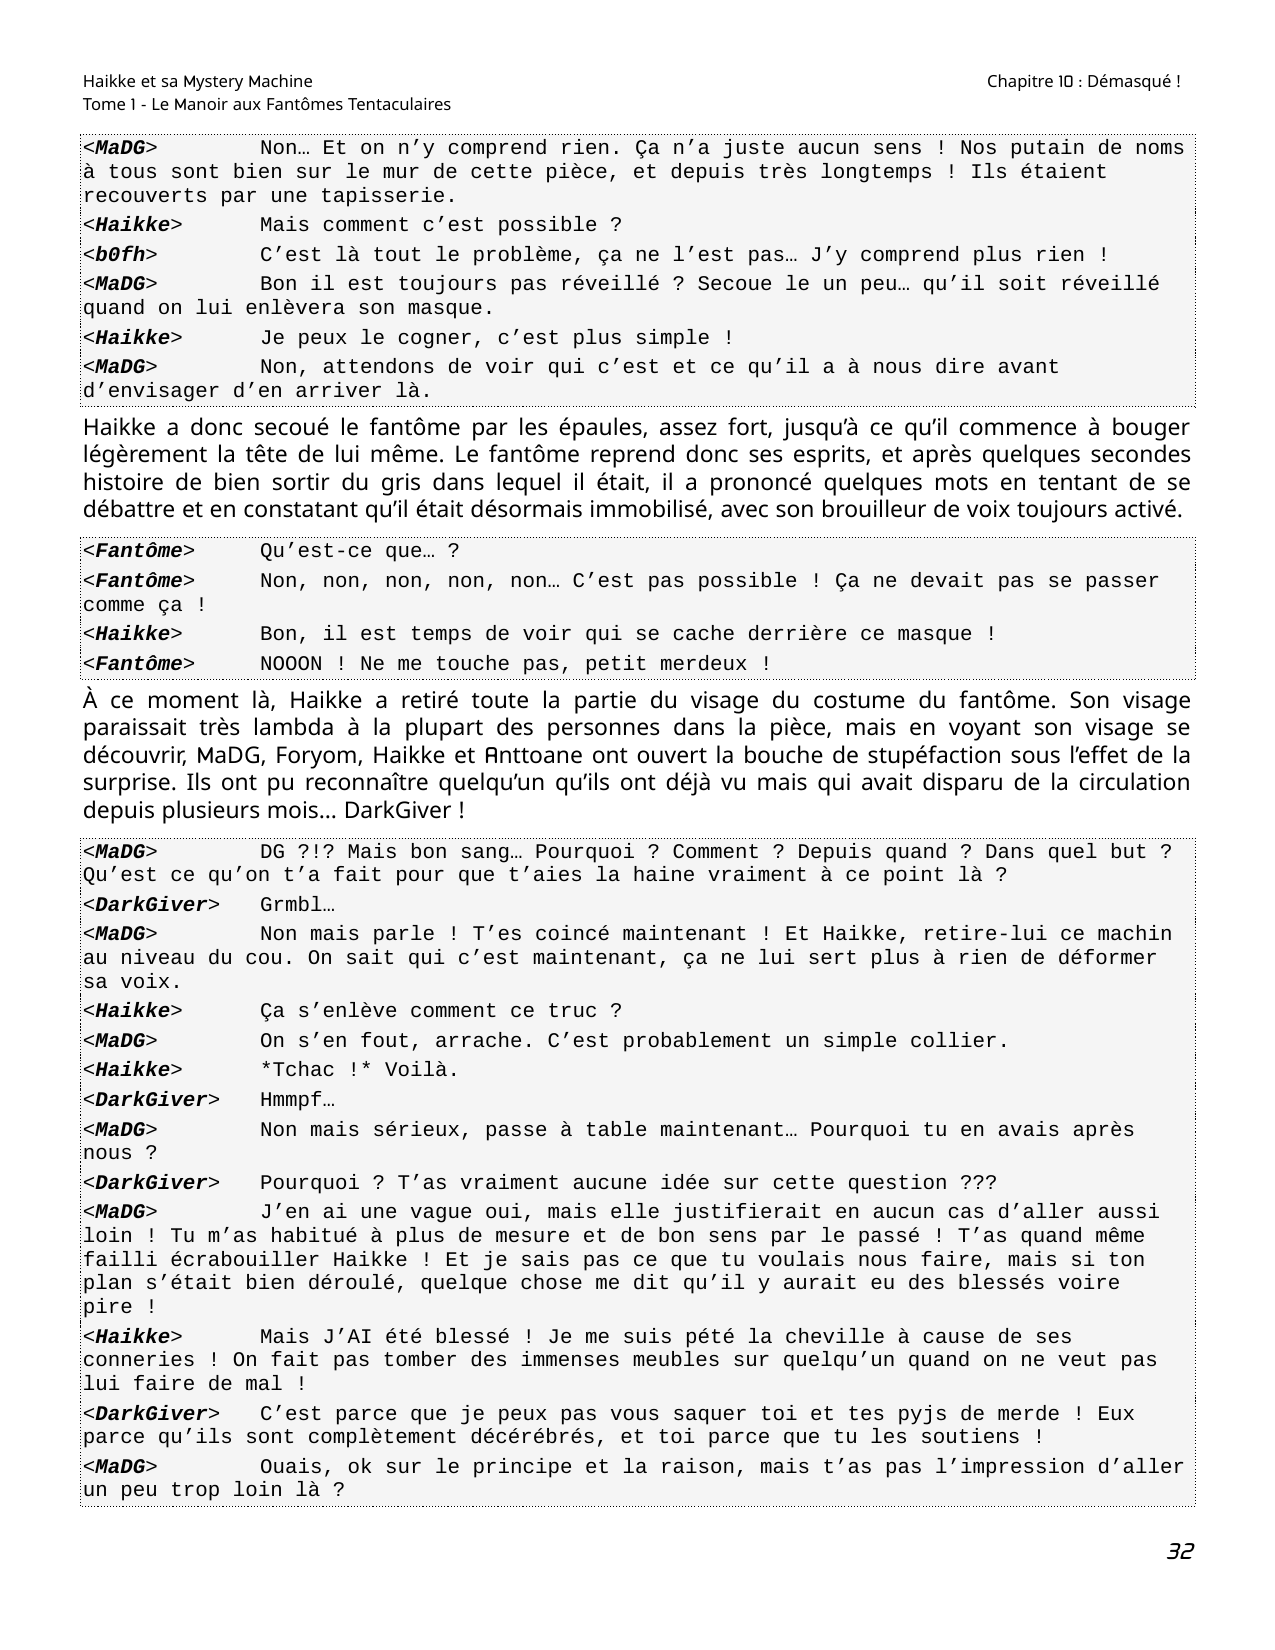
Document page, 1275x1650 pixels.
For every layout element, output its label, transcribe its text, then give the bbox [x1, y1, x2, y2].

text <DarkGiver> Grmbl… [80, 891, 1195, 917]
text <Fantôme> Non, non, non, non, non… C’est pas possible ! Ça ne devait pas se passer comme ça ! [80, 567, 1195, 617]
text <MaDG> Non mais parle ! T’es coincé maintenant ! Et Haikke, retire-lui ce machin au niveau du cou. On sait qui c’est maintenant, ça ne lui sert plus à rien de déformer sa voix. [80, 920, 1195, 994]
text <MaDG> DG ?!? Mais bon sang… Pourquoi ? Comment ? Depuis quand ? Dans quel but ? Qu’est ce qu’on t’a fait pour que t’aies la haine vraiment à ce point là ? [80, 838, 1195, 888]
text <Fantôme> NOOON ! Ne me touche pas, petit merdeux ! [80, 650, 1195, 679]
text <Haikke> Mais J’AI été blessé ! Je me suis pété la cheville à cause de ses conneries ! On fait pas tomber des immenses meubles sur quelqu’un quand on ne veut pas lui faire de mal ! [80, 1323, 1195, 1397]
text <MaDG> Non, attendons de voir qui c’est et ce qu’il a à nous dire avant d’envisager d’en arriver là. [80, 353, 1195, 407]
text <DarkGiver> Pourquoi ? T’as vraiment aucune idée sur cette question ??? [80, 1169, 1195, 1196]
text <MaDG> Non mais sérieux, passe à table maintenant… Pourquoi tu en avais après nous ? [80, 1116, 1195, 1166]
text <DarkGiver> Hmmpf… [80, 1086, 1195, 1113]
text <DarkGiver> C’est parce que je peux pas vous saquer toi et tes pyjs de merde ! Eux parce qu’ils sont complètement décérébrés, et toi parce que tu les soutiens ! [80, 1399, 1195, 1450]
text <MaDG> Non… Et on n’y comprend rien. Ça n’a juste aucun sens ! Nos putain de noms à tous sont bien sur le mur de cette pièce, et depuis très longtemps ! Ils étaient recouverts par une tapisserie. [80, 134, 1195, 208]
text <Haikke> Ça s’enlève comment ce truc ? [80, 997, 1195, 1024]
text <Haikke> *Tchac !* Voilà. [80, 1056, 1195, 1083]
text <MaDG> Ouais, ok sur le principe et la raison, mais t’as pas l’impression d’aller un peu trop loin là ? [80, 1453, 1195, 1506]
text <b0fh> C’est là tout le problème, ça ne l’est pas… J’y comprend plus rien ! [80, 241, 1195, 267]
text <Fantôme> Qu’est-ce que… ? [80, 537, 1195, 564]
text <MaDG> J’en ai une vague oui, mais elle justifierait en aucun cas d’aller aussi loin ! Tu m’as habitué à plus de mesure et de bon sens par le passé ! T’as quand même failli écrabouiller Haikke ! Et je sais pas ce que tu voulais nous faire, mais si ton plan s’était bien déroulé, quelque chose me dit qu’il y aurait eu des blessés voire pire ! [80, 1198, 1195, 1320]
text <Haikke> Je peux le cogner, c’est plus simple ! [80, 324, 1195, 350]
text <MaDG> Bon il est toujours pas réveillé ? Secoue le un peu… qu’il soit réveillé quand on lui enlèvera son masque. [80, 270, 1195, 321]
text <MaDG> On s’en fout, arrache. C’est probablement un simple collier. [80, 1027, 1195, 1053]
text À ce moment là, Haikke a retiré toute la partie du visage du costume du fantôme. Son visage paraissait très lambda à la plupart des personnes dans la pièce, mais en voyant son visage se découvrir, MaDG, Foryom, Haikke et Anttoane ont ouvert la bouche de stupéfaction sous l’effet de la surprise. Ils ont pu reconnaître quelqu’un qu’ils ont déjà vu mais qui avait disparu de la circulation depuis plusieurs mois… DarkGiver ! [83, 685, 1192, 823]
text Haikke a donc secoué le fantôme par les épaules, assez fort, jusqu’à ce qu’il commence à bouger légèrement la tête de lui même. Le fantôme reprend donc ses esprits, et après quelques secondes histoire de bien sortir du gris dans lequel il était, il a prononcé quelques mots en tentant de se débattre et en constatant qu’il était désormais immobilisé, avec son brouilleur de voix toujours activé. [83, 412, 1192, 522]
text <Haikke> Bon, il est temps de voir qui se cache derrière ce masque ! [80, 620, 1195, 647]
text <Haikke> Mais comment c’est possible ? [80, 211, 1195, 238]
